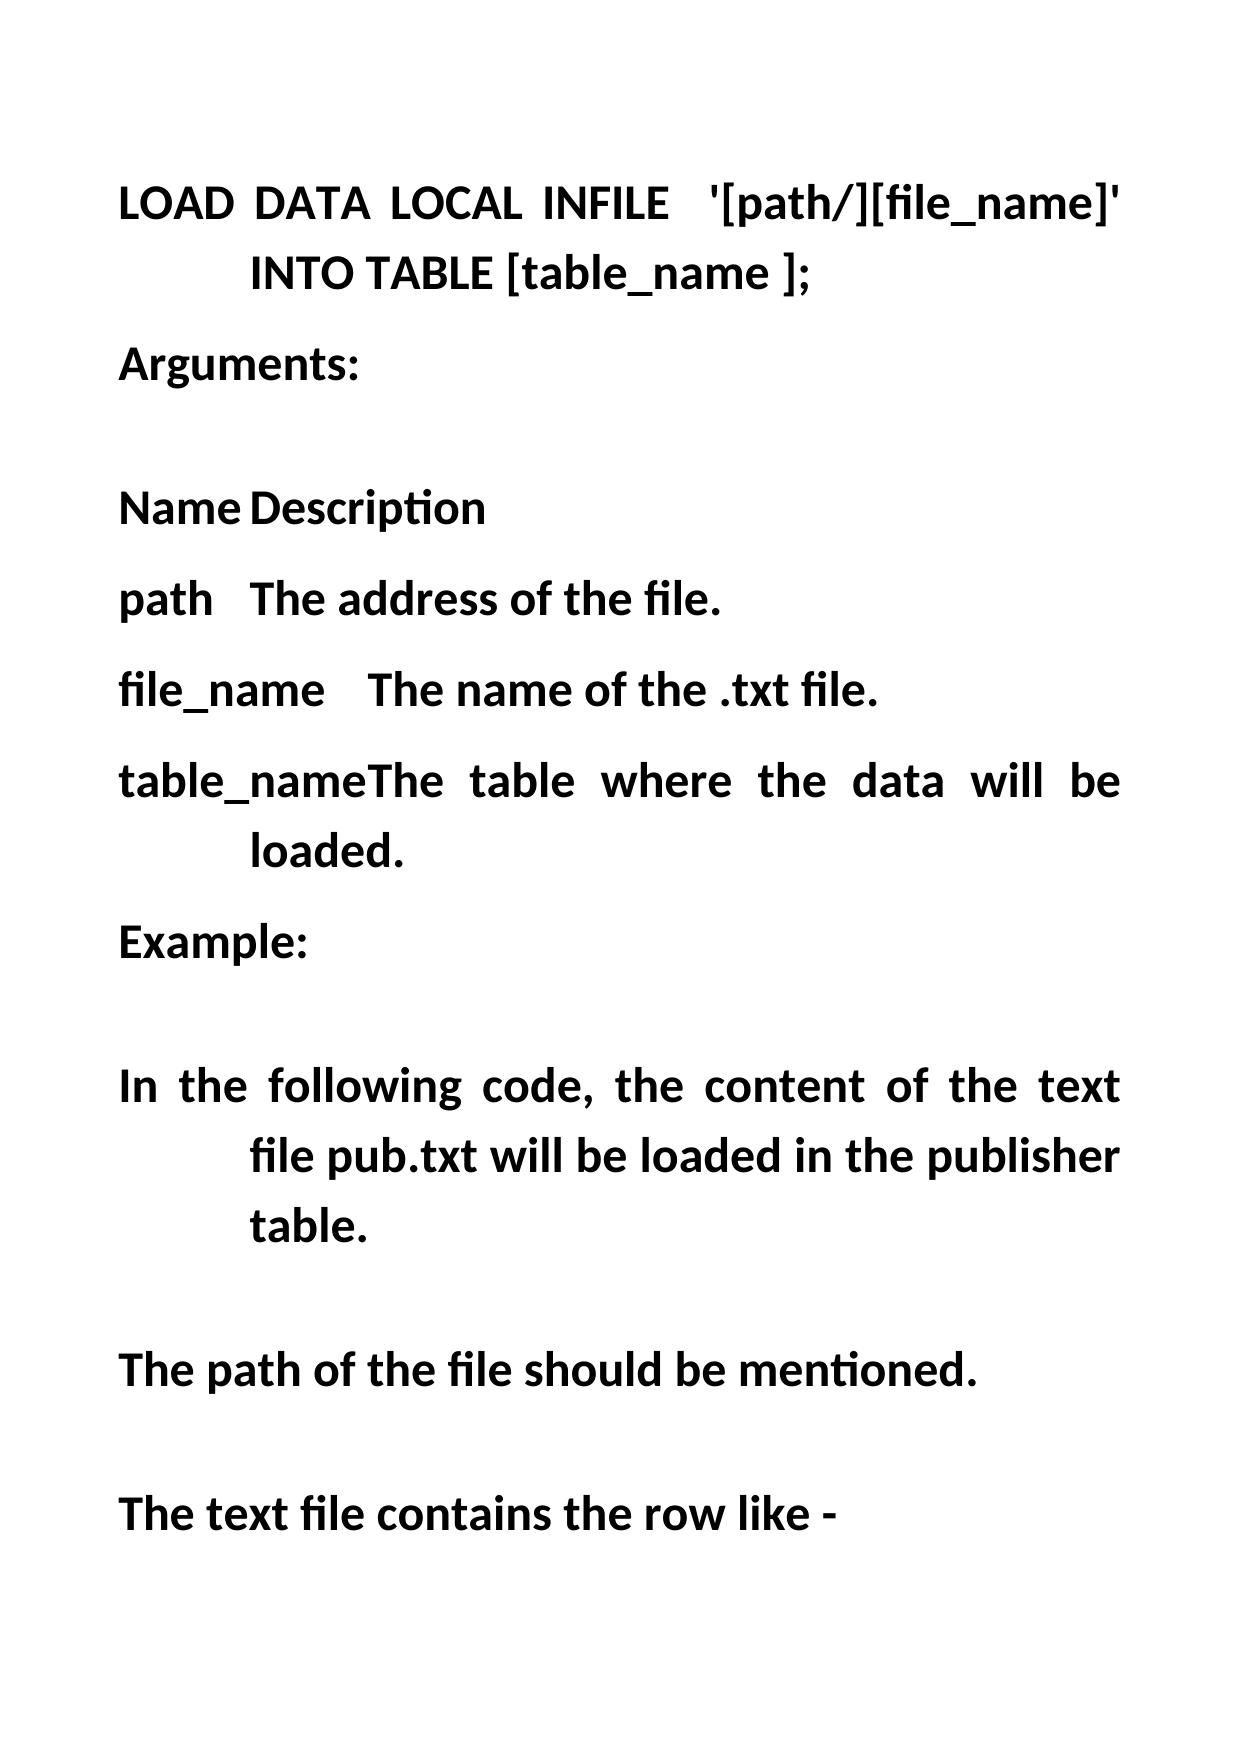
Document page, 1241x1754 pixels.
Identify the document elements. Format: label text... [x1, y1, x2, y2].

text file_name The name of the .txt file. [118, 658, 1122, 719]
text In the following code, the content of the text file pub.txt will be loaded in the publisher table. [118, 1054, 1122, 1255]
text path The address of the file. [118, 567, 1122, 628]
text table_name The table where the data will be loaded. [118, 749, 1122, 880]
text Name Description [118, 476, 1122, 537]
text The path of the file should be mentioned. [118, 1338, 1122, 1399]
text Example: [118, 910, 1122, 971]
text The text file contains the row like - [118, 1482, 1122, 1543]
text Arguments: [118, 332, 1122, 393]
text LOAD DATA LOCAL INFILE '[path/][file_name]' INTO TABLE [table_name ]; [118, 171, 1122, 302]
